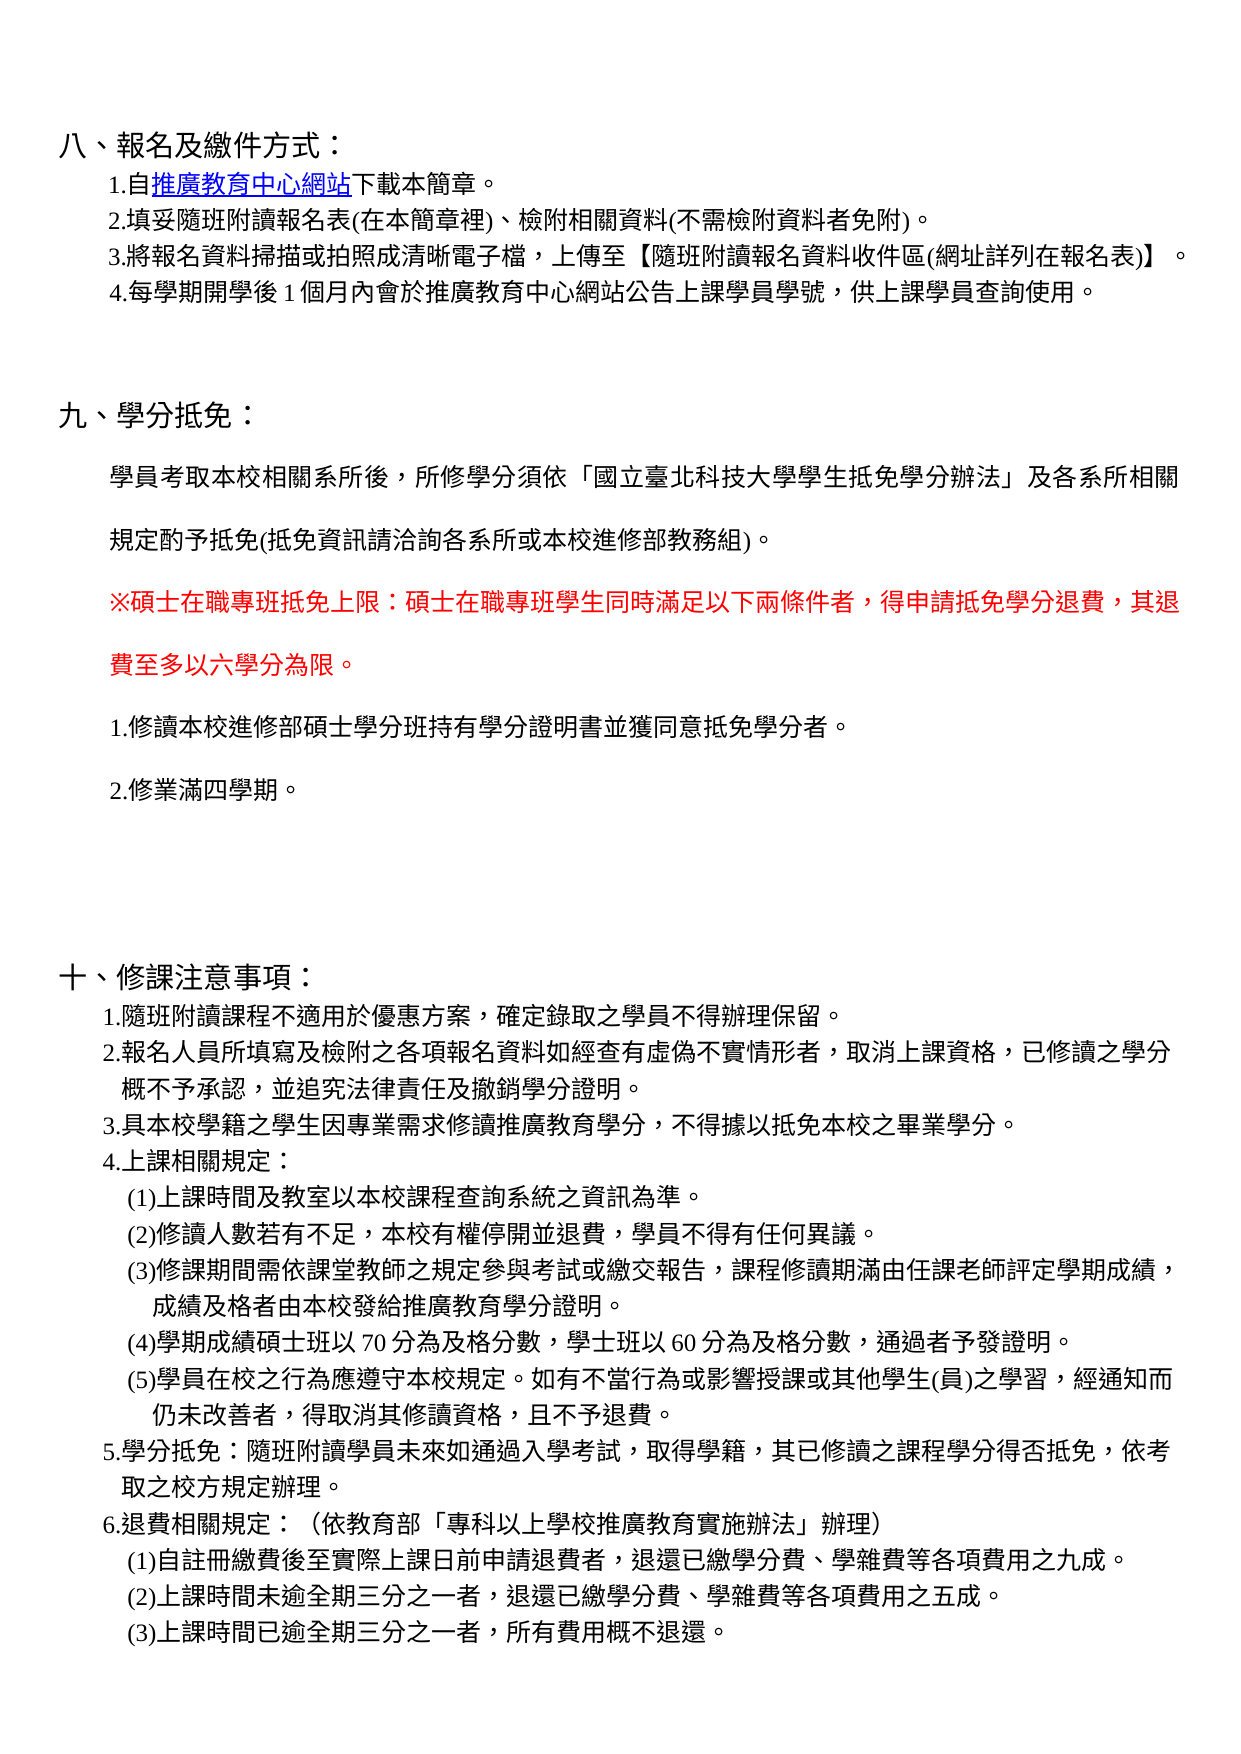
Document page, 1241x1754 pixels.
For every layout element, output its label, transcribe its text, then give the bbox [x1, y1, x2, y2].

text 仍未改善者，得取消其修讀資格，且不予退費。 [127, 1395, 1181, 1432]
text 取之校方規定辦理。 [102, 1468, 1181, 1504]
text 4.上課相關規定： [102, 1142, 1181, 1178]
text 3.具本校學籍之學生因專業需求修讀推廣教育學分，不得據以抵免本校之畢業學分。 [102, 1105, 1181, 1142]
text 3.將報名資料掃描或拍照成清晰電子檔，上傳至【隨班附讀報名資料收件區(網址詳列在報名表)】。 [108, 237, 1181, 273]
list 學分抵免： [58, 372, 1181, 434]
list 報名及繳件方式： [58, 102, 1181, 164]
text (4)學期成績碩士班以70分為及格分數，學士班以60分為及格分數，通過者予發證明。 [127, 1323, 1181, 1359]
text 1.自推廣教育中心網站下載本簡章。 2.填妥隨班附讀報名表(在本簡章裡)、檢附相關資料(不需檢附資料者免附)。 [108, 164, 1181, 237]
text ※碩士在職專班抵免上限：碩士在職專班學生同時滿足以下兩條件者，得申請抵免學分退費，其退費至多以六學分為限。 [109, 559, 1181, 684]
text (2)上課時間未逾全期三分之一者，退還已繳學分費、學雜費等各項費用之五成。 [127, 1577, 1181, 1613]
text 4.每學期開學後1個月內會於推廣教育中心網站公告上課學員學號，供上課學員查詢使用。 [109, 273, 1181, 309]
text 6.退費相關規定：（依教育部「專科以上學校推廣教育實施辦法」辦理） [102, 1504, 1181, 1540]
text (2)修讀人數若有不足，本校有權停開並退費，學員不得有任何異議。 [127, 1214, 1181, 1250]
text 1.隨班附讀課程不適用於優惠方案，確定錄取之學員不得辦理保留。 [102, 997, 1181, 1033]
text 學員考取本校相關系所後，所修學分須依「國立臺北科技大學學生抵免學分辦法」及各系所相關規定酌予抵免(抵免資訊請洽詢各系所或本校進修部教務組)。 [109, 434, 1181, 559]
list 修課注意事項： [58, 934, 1181, 997]
text (5)學員在校之行為應遵守本校規定。如有不當行為或影響授課或其他學生(員)之學習，經通知而 [127, 1359, 1181, 1395]
text (1)上課時間及教室以本校課程查詢系統之資訊為準。 [127, 1178, 1181, 1214]
text (1)自註冊繳費後至實際上課日前申請退費者，退還已繳學分費、學雜費等各項費用之九成。 [127, 1540, 1181, 1577]
text (3)上課時間已逾全期三分之一者，所有費用概不退還。 [127, 1613, 1181, 1649]
text (3)修課期間需依課堂教師之規定參與考試或繳交報告，課程修讀期滿由任課老師評定學期成績，成績及格者由本校發給推廣教育學分證明。 [127, 1250, 1181, 1323]
text 2.報名人員所填寫及檢附之各項報名資料如經查有虛偽不實情形者，取消上課資格，已修讀之學分 [102, 1033, 1181, 1069]
text 5.學分抵免：隨班附讀學員未來如通過入學考試，取得學籍，其已修讀之課程學分得否抵免，依考 [102, 1432, 1181, 1468]
text 2.修業滿四學期。 [109, 747, 1181, 809]
text 概不予承認，並追究法律責任及撤銷學分證明。 [102, 1069, 1181, 1105]
text 1.修讀本校進修部碩士學分班持有學分證明書並獲同意抵免學分者。 [109, 684, 1181, 747]
